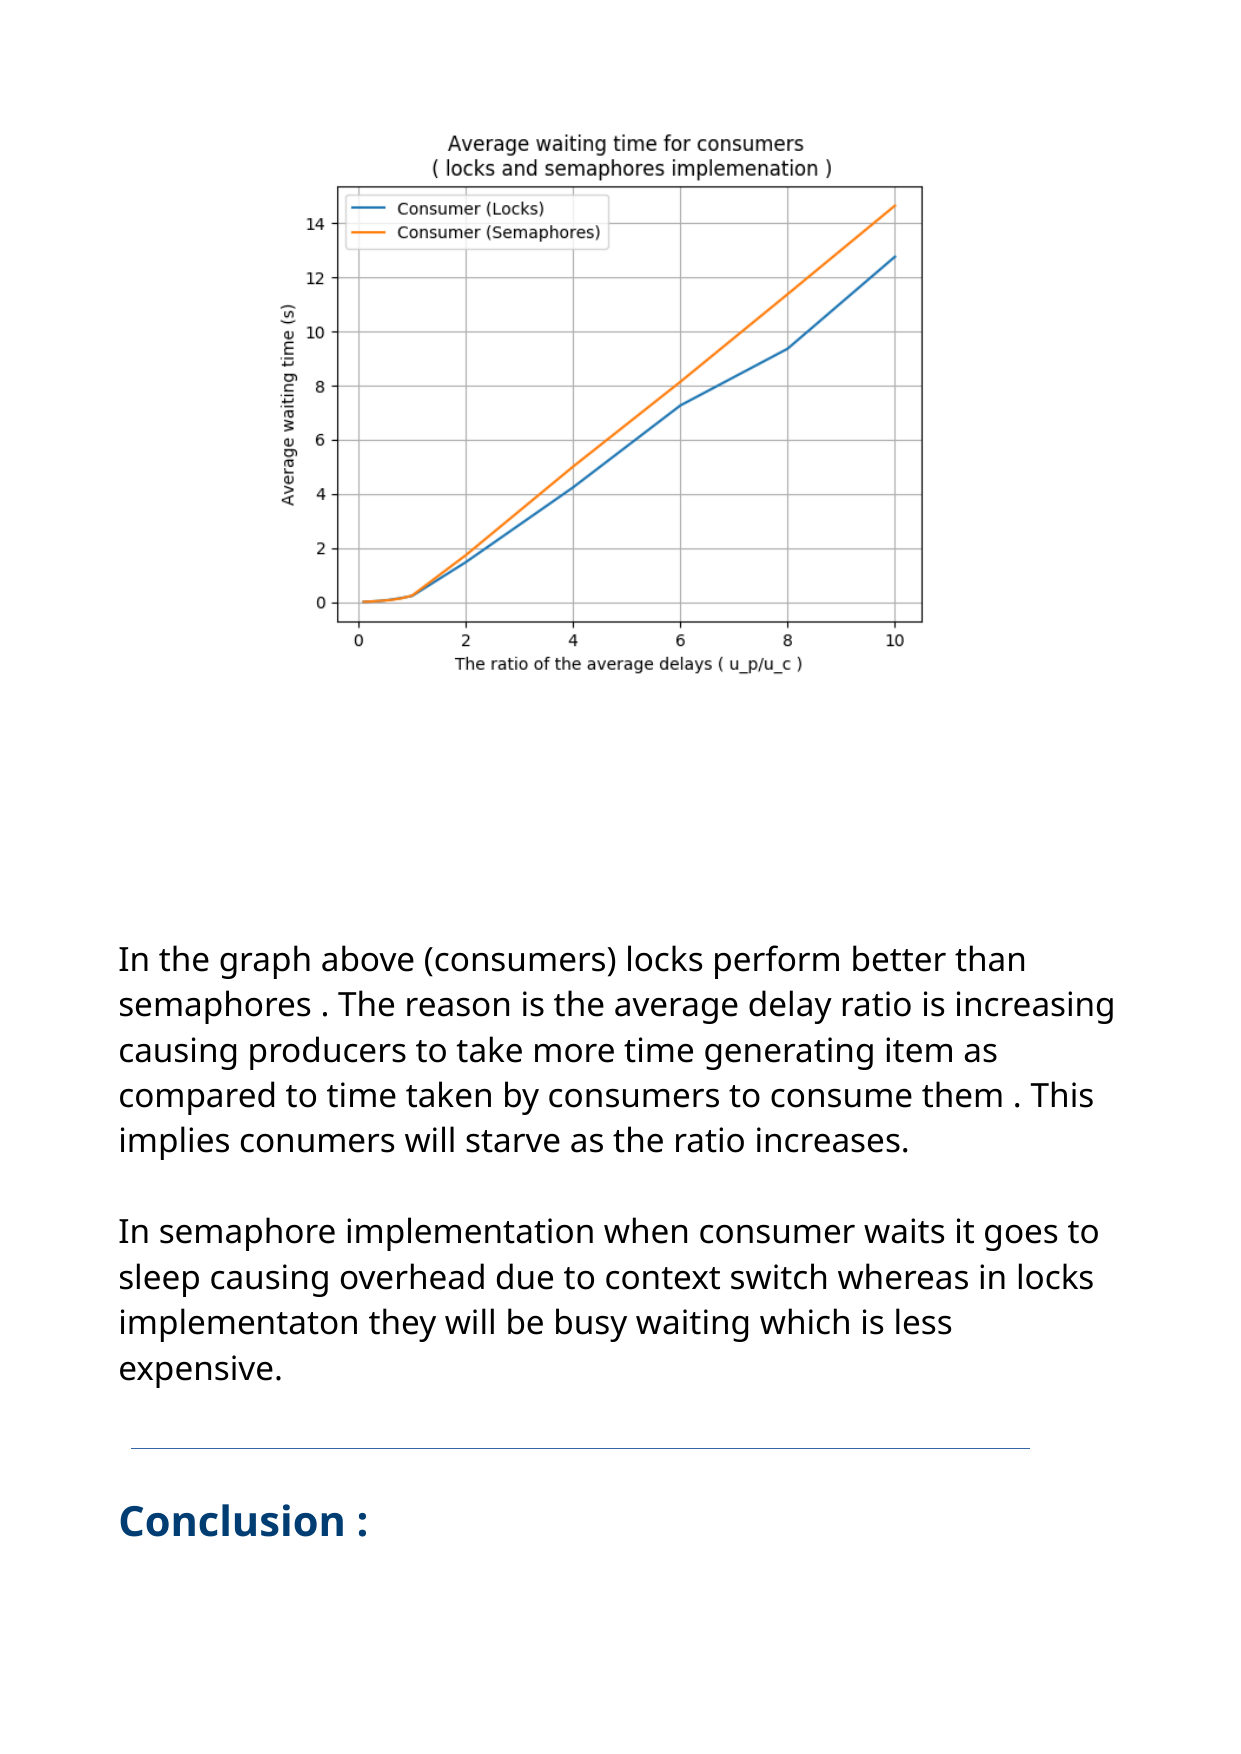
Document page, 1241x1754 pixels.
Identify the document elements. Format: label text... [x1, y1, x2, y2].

text In the graph above (consumers) locks perform better than semaphores . The reason is the average delay ratio is increasing causing producers to take more time generating item as compared to time taken by consumers to consume them . This implies conumers will starve as the ratio increases. [118, 936, 1122, 1163]
picture [243, 118, 997, 684]
text Conclusion : [118, 1492, 1122, 1549]
text In semaphore implementation when consumer waits it goes to sleep causing overhead due to context switch whereas in locks implementaton they will be busy waiting which is less expensive. [118, 1208, 1122, 1390]
